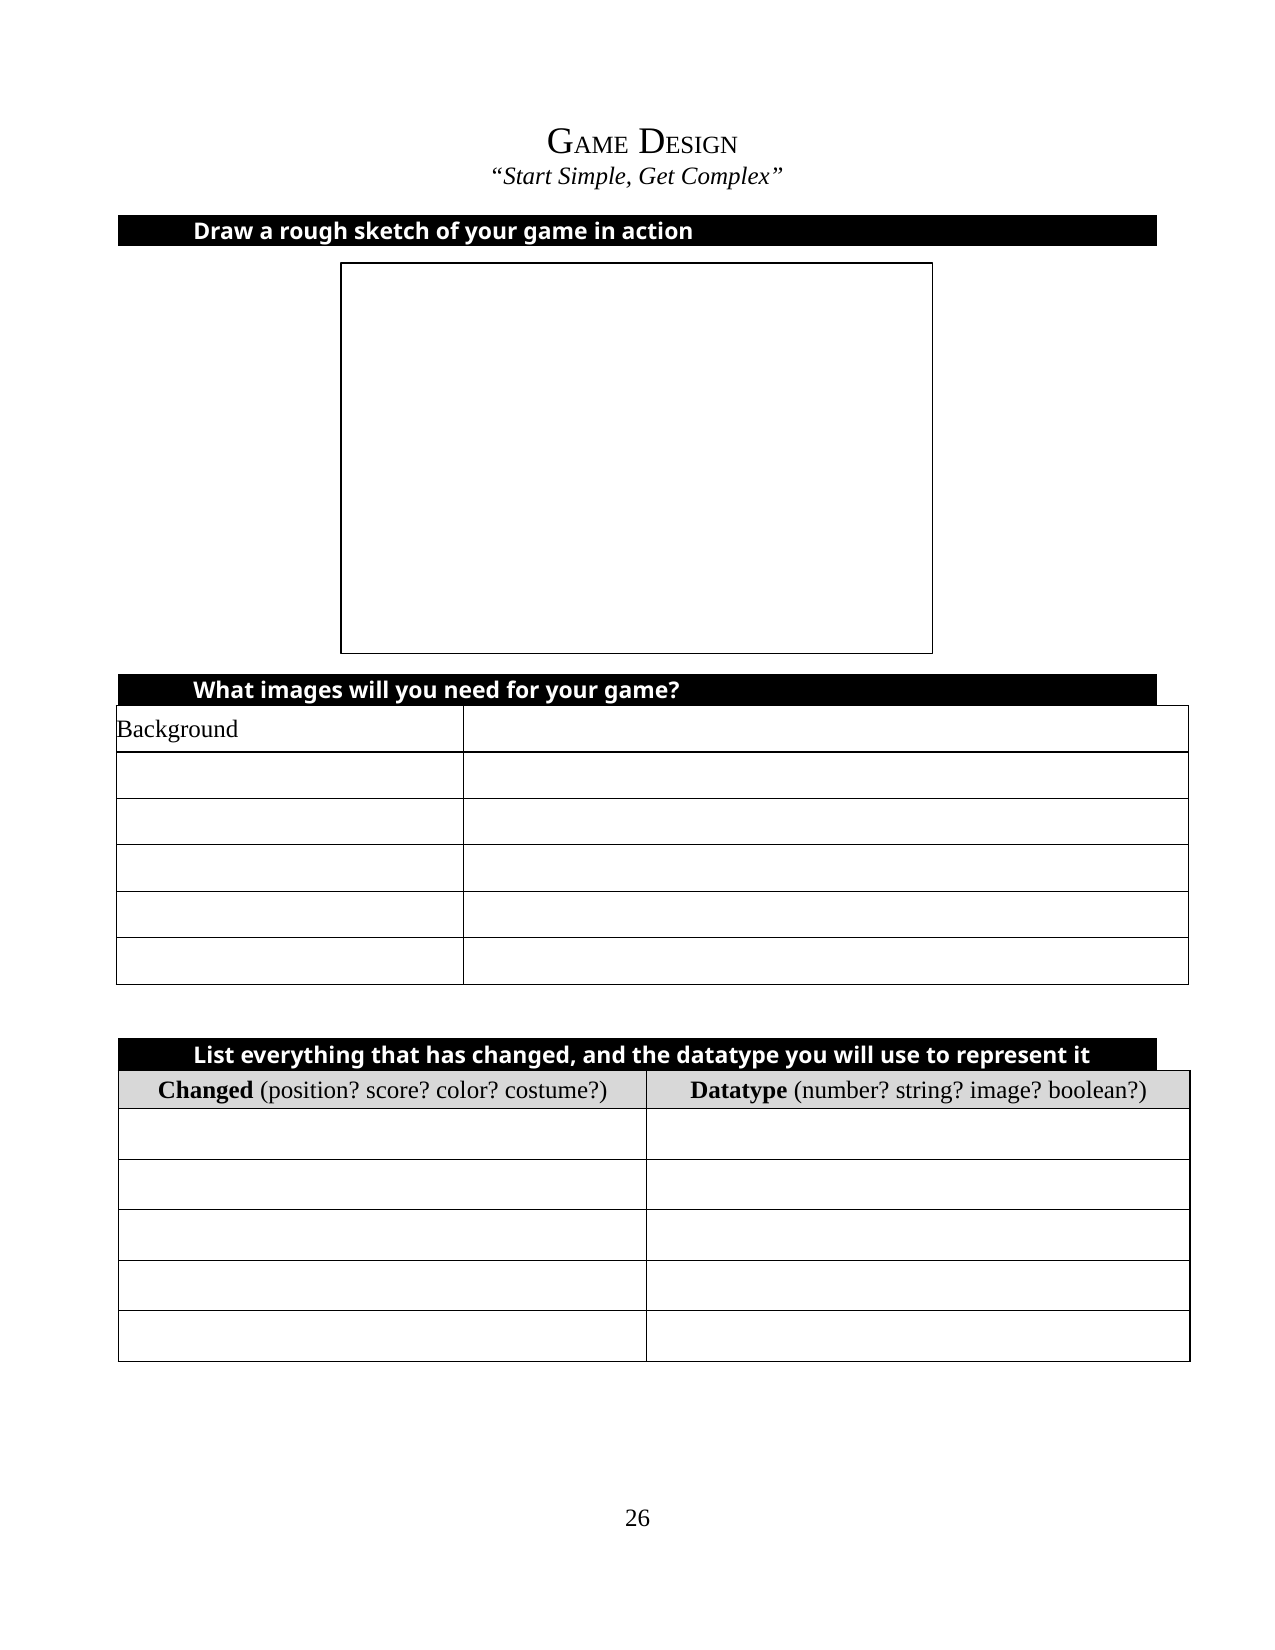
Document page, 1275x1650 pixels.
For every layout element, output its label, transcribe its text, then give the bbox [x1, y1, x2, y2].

subtitle What images will you need for your game? [118, 674, 1157, 705]
subtitle Game Design [127, 118, 1157, 161]
table_header Datatype (number? string? image? boolean?) [647, 1071, 1189, 1108]
table_cell [647, 1261, 1189, 1310]
table_cell [647, 1311, 1189, 1361]
table_cell [117, 753, 463, 798]
table_header Changed (position? score? color? costume?) [119, 1071, 646, 1108]
table_cell [647, 1109, 1189, 1158]
table_header Background [117, 706, 463, 751]
table_cell [119, 1109, 646, 1158]
table_cell [117, 938, 463, 984]
text “Start Simple, Get Complex” [118, 161, 1157, 190]
table_cell [464, 938, 1188, 984]
subtitle List everything that has changed, and the datatype you will use to represent it [118, 1038, 1157, 1070]
table_cell [464, 753, 1188, 798]
table_cell [119, 1160, 646, 1209]
table_cell [117, 892, 463, 937]
table_cell [117, 799, 463, 844]
table_cell [119, 1210, 646, 1260]
subtitle Draw a rough sketch of your game in action [118, 215, 1157, 246]
table_cell [647, 1210, 1189, 1260]
table_cell [464, 845, 1188, 891]
table_cell [647, 1160, 1189, 1209]
table_cell [117, 845, 463, 891]
table_header [464, 706, 1188, 751]
table_cell [464, 799, 1188, 844]
table_cell [464, 892, 1188, 937]
table_cell [119, 1311, 646, 1361]
table_cell [119, 1261, 646, 1310]
